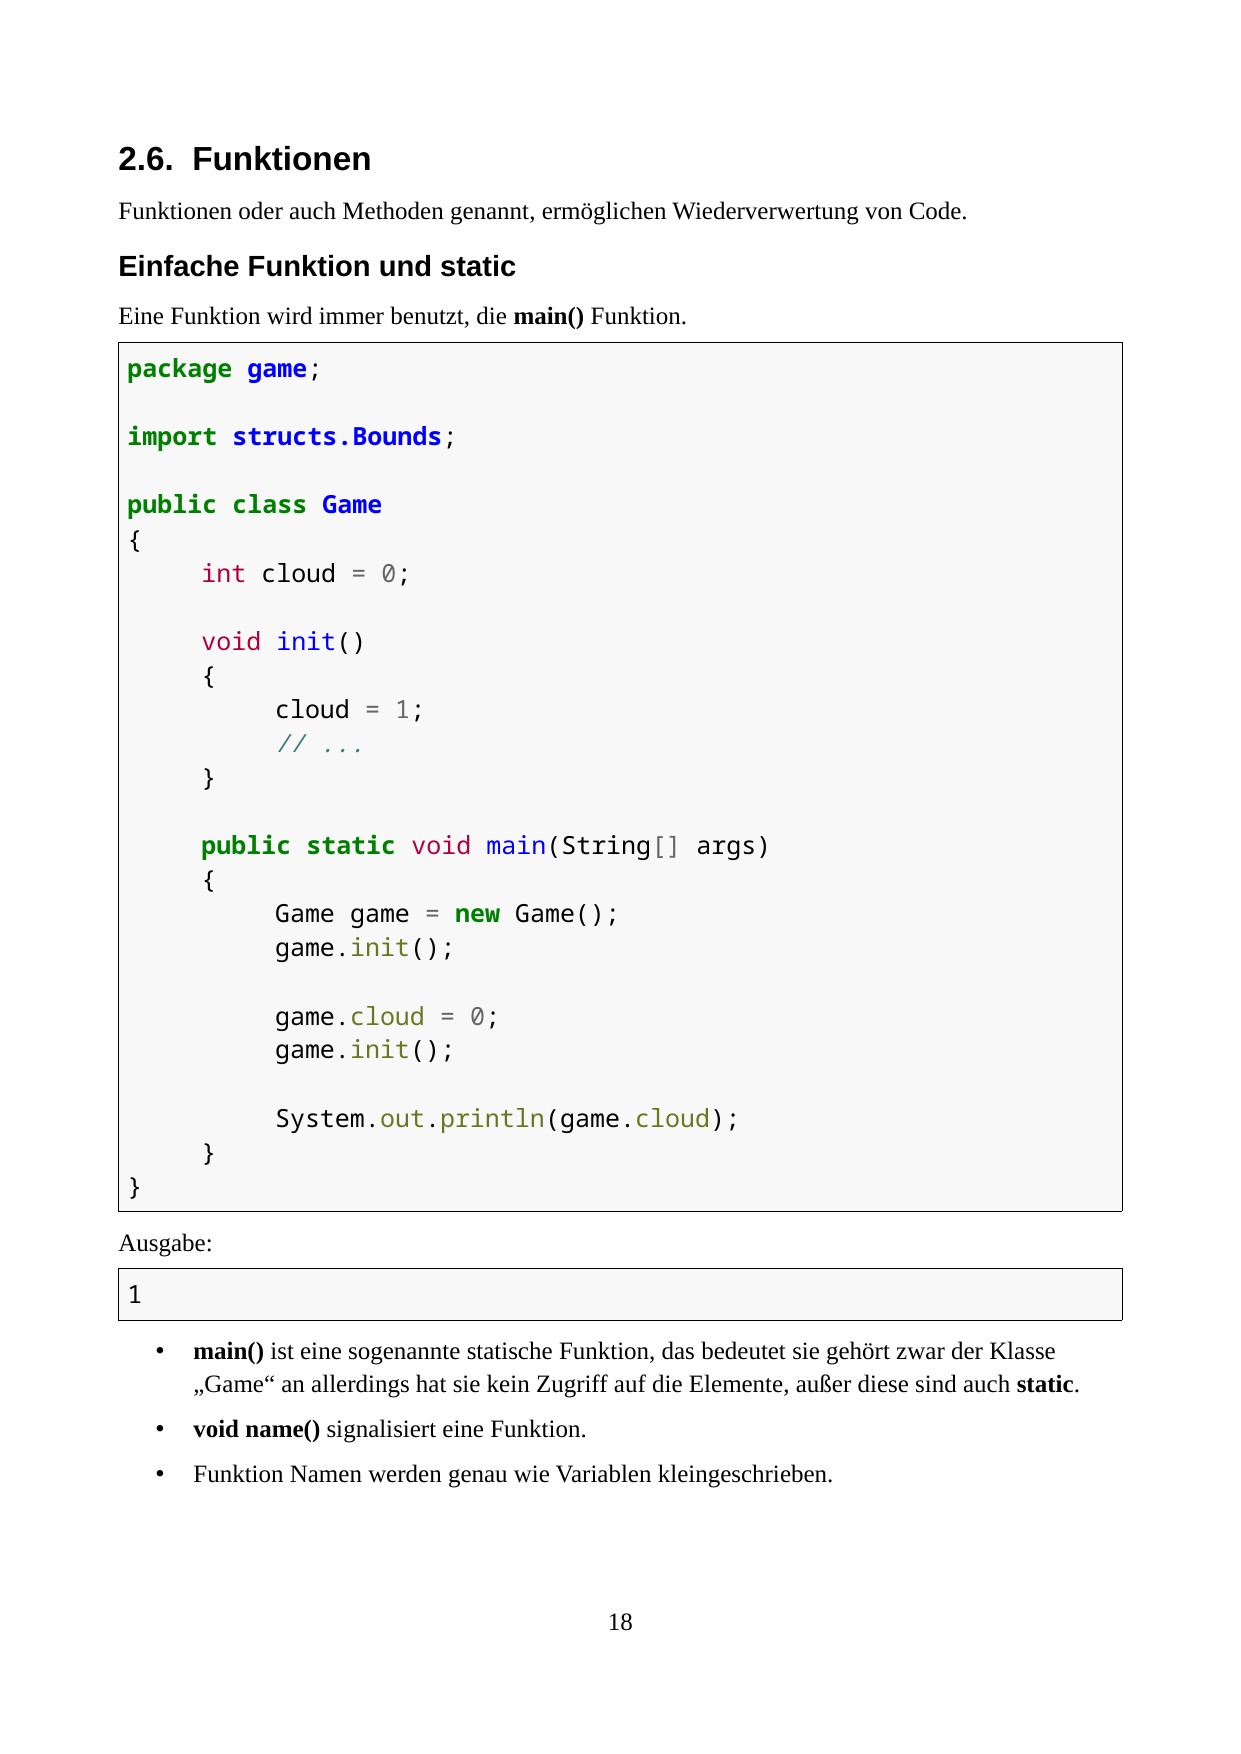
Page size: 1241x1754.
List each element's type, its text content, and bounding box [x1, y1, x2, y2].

text System.out.println(game.cloud); [127, 1100, 1113, 1134]
text Game game = new Game(); [127, 896, 1113, 930]
list main() ist eine sogenannte statische Funktion, das bedeutet sie gehört zwar der Klasse „Game“ an allerdings hat sie kein Zugriff auf die Elemente, außer diese sind auch static. [156, 1321, 1122, 1398]
text { [127, 657, 1113, 692]
text Eine Funktion wird immer benutzt, die main() Funktion. [118, 301, 1122, 330]
text 1 [127, 1277, 1113, 1311]
text game.cloud = 0; [127, 998, 1113, 1032]
subtitle Funktionen [118, 139, 1122, 177]
text int cloud = 0; [127, 555, 1113, 589]
subtitle Einfache Funktion und static [94, 249, 1122, 283]
text game.init(); [127, 1032, 1113, 1066]
text void init() [127, 623, 1113, 657]
text game.init(); [127, 930, 1113, 964]
list Funktion Namen werden genau wie Variablen kleingeschrieben. [156, 1459, 1122, 1488]
text import structs.Bounds; [127, 419, 1113, 453]
text Ausgabe: [118, 1212, 1122, 1256]
list void name() signalisiert eine Funktion. [156, 1414, 1122, 1443]
text } [127, 760, 1113, 794]
text { [127, 521, 1113, 555]
text } [127, 1134, 1113, 1168]
text package game; [127, 351, 1113, 385]
text cloud = 1; [127, 692, 1113, 726]
text { [127, 862, 1113, 896]
text } [127, 1168, 1113, 1202]
text public static void main(String[] args) [127, 828, 1113, 862]
text public class Game [127, 487, 1113, 521]
text Funktionen oder auch Methoden genannt, ermöglichen Wiederverwertung von Code. [118, 196, 1122, 224]
text // ... [127, 726, 1113, 760]
